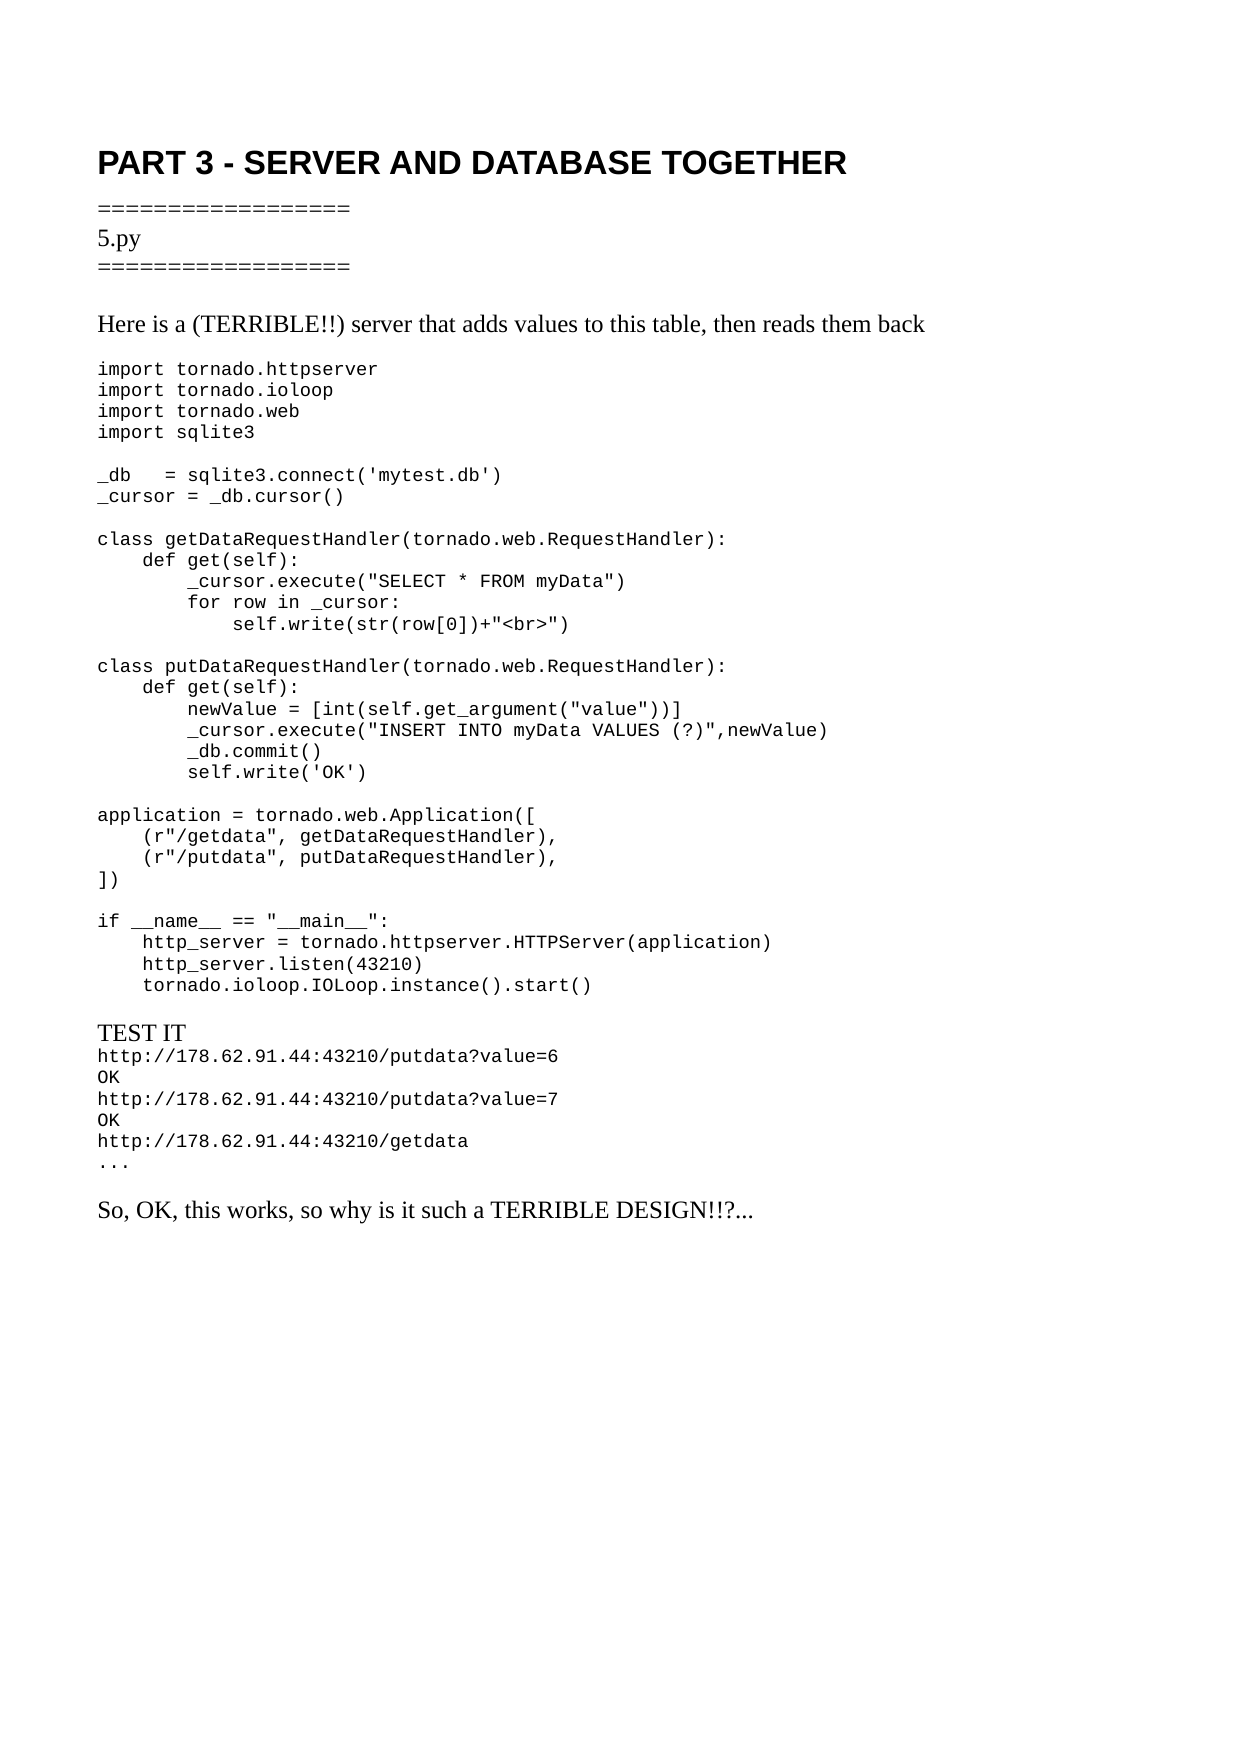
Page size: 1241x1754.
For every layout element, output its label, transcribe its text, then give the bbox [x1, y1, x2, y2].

text _cursor.execute("SELECT * FROM myData") [97, 572, 1157, 593]
text self.write('OK') [97, 763, 1157, 784]
text application = tornado.web.Application([ [97, 806, 1157, 827]
text tornado.ioloop.IOLoop.instance().start() [97, 976, 1157, 997]
text ================== [97, 252, 1157, 281]
text import tornado.ioloop [97, 381, 1157, 402]
text for row in _cursor: [97, 593, 1157, 614]
text (r"/getdata", getDataRequestHandler), [97, 827, 1157, 848]
text TEST IT [97, 1018, 1157, 1047]
subtitle PART 3 - SERVER AND DATABASE TOGETHER [97, 143, 1157, 182]
text _cursor.execute("INSERT INTO myData VALUES (?)",newValue) [97, 721, 1157, 742]
text import tornado.web [97, 402, 1157, 423]
text (r"/putdata", putDataRequestHandler), [97, 848, 1157, 869]
text ]) [97, 869, 1157, 891]
text self.write(str(row[0])+"<br>") [97, 614, 1157, 636]
text _cursor = _db.cursor() [97, 487, 1157, 508]
text http_server.listen(43210) [97, 954, 1157, 976]
text newValue = [int(self.get_argument("value"))] [97, 699, 1157, 721]
text So, OK, this works, so why is it such a TERRIBLE DESIGN!!?... [97, 1196, 1157, 1224]
text _db.commit() [97, 742, 1157, 763]
text ================== [97, 194, 1157, 223]
text http_server = tornado.httpserver.HTTPServer(application) [97, 933, 1157, 954]
text OK [97, 1111, 1157, 1132]
text http://178.62.91.44:43210/getdata [97, 1132, 1157, 1153]
text ... [97, 1153, 1157, 1174]
text 5.py [97, 223, 1157, 252]
text http://178.62.91.44:43210/putdata?value=6 [97, 1047, 1157, 1068]
text OK [97, 1068, 1157, 1089]
text class getDataRequestHandler(tornado.web.RequestHandler): [97, 529, 1157, 551]
text if __name__ == "__main__": [97, 912, 1157, 933]
text class putDataRequestHandler(tornado.web.RequestHandler): [97, 657, 1157, 678]
text _db = sqlite3.connect('mytest.db') [97, 466, 1157, 487]
text http://178.62.91.44:43210/putdata?value=7 [97, 1089, 1157, 1111]
text import sqlite3 [97, 423, 1157, 444]
text def get(self): [97, 551, 1157, 572]
text def get(self): [97, 678, 1157, 699]
text import tornado.httpserver [97, 359, 1157, 381]
text Here is a (TERRIBLE!!) server that adds values to this table, then reads them back [97, 309, 1157, 338]
